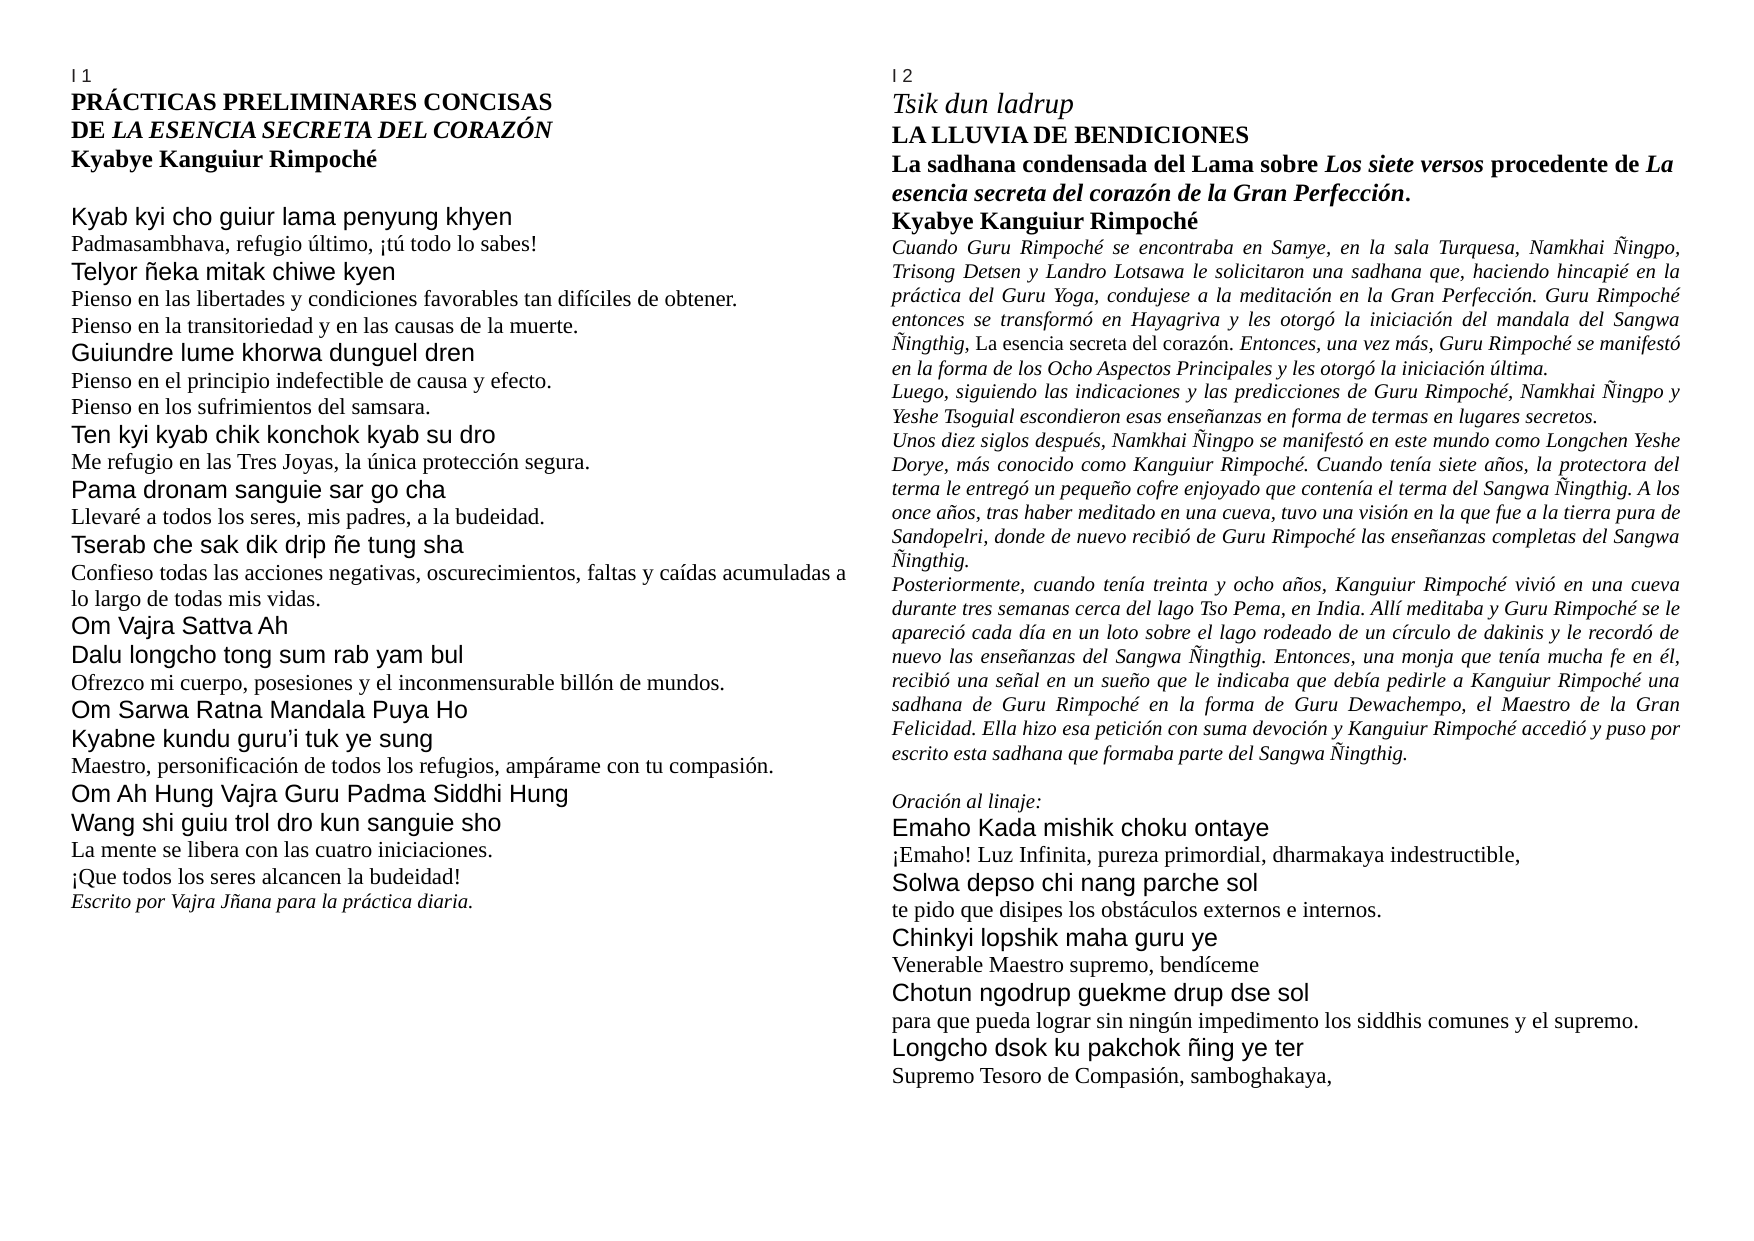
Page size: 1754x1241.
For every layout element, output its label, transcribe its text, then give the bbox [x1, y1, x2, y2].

text Chinkyi lopshik maha guru ye [892, 923, 1683, 952]
text Pienso en los sufrimientos del samsara. [71, 393, 862, 419]
text Pienso en el principio indefectible de causa y efecto. [71, 367, 862, 393]
text LA LLUVIA DE BENDICIONES [892, 120, 1683, 149]
text ¡Que todos los seres alcancen la budeidad! [71, 863, 862, 889]
text Oración al linaje: [892, 788, 1683, 813]
text Pama dronam sanguie sar go cha [71, 475, 862, 503]
text PRÁCTICAS PRELIMINARES CONCISAS [71, 87, 862, 115]
text Kyabye Kanguiur Rimpoché [892, 206, 1683, 235]
text Posteriormente, cuando tenía treinta y ocho años, Kanguiur Rimpoché vivió en una cueva durante tres semanas cerca del lago Tso Pema, en India. Allí meditaba y Guru Rimpoché se le apareció cada día en un loto sobre el lago rodeado de un círculo de dakinis y le recordó de nuevo las enseñanzas del Sangwa Ñingthig. Entonces, una monja que tenía mucha fe en él, recibió una señal en un sueño que le indicaba que debía pedirle a Kanguiur Rimpoché una sadhana de Guru Rimpoché en la forma de Guru Dewachempo, el Maestro de la Gran Felicidad. Ella hizo esa petición con suma devoción y Kanguiur Rimpoché accedió y puso por escrito esta sadhana que formaba parte del Sangwa Ñingthig. [892, 572, 1683, 764]
text Venerable Maestro supremo, bendíceme [892, 952, 1683, 978]
text Chotun ngodrup guekme drup dse sol [892, 978, 1683, 1007]
text DE LA ESENCIA SECRETA DEL CORAZÓN [71, 115, 862, 144]
text Dalu longcho tong sum rab yam bul [71, 640, 862, 669]
text I 2 [892, 65, 1683, 87]
text ¡Emaho! Luz Infinita, pureza primordial, dharmakaya indestructible, [892, 841, 1683, 868]
text esencia secreta del corazón de la Gran Perfección. [892, 178, 1683, 206]
text La mente se libera con las cuatro iniciaciones. [71, 836, 862, 863]
text Luego, siguiendo las indicaciones y las predicciones de Guru Rimpoché, Namkhai Ñingpo y Yeshe Tsoguial escondieron esas enseñanzas en forma de termas en lugares secretos. [892, 379, 1683, 428]
text Ten kyi kyab chik konchok kyab su dro [71, 419, 862, 448]
text Kyabye Kanguiur Rimpoché [71, 144, 862, 173]
text Longcho dsok ku pakchok ñing ye ter [892, 1033, 1683, 1062]
text Pienso en las libertades y condiciones favorables tan difíciles de obtener. [71, 285, 862, 312]
text Confieso todas las acciones negativas, oscurecimientos, faltas y caídas acumuladas a lo largo de todas mis vidas. [71, 558, 862, 611]
text Llevaré a todos los seres, mis padres, a la budeidad. [71, 503, 862, 530]
text Unos diez siglos después, Namkhai Ñingpo se manifestó en este mundo como Longchen Yeshe Dorye, más conocido como Kanguiur Rimpoché. Cuando tenía siete años, la protectora del terma le entregó un pequeño cofre enjoyado que contenía el terma del Sangwa Ñingthig. A los once años, tras haber meditado en una cueva, tuvo una visión en la que fue a la tierra pura de Sandopelri, donde de nuevo recibió de Guru Rimpoché las enseñanzas completas del Sangwa Ñingthig. [892, 428, 1683, 572]
text Pienso en la transitoriedad y en las causas de la muerte. [71, 312, 862, 338]
text Kyabne kundu guru’i tuk ye sung [71, 724, 862, 753]
text Guiundre lume khorwa dunguel dren [71, 338, 862, 367]
text Solwa depso chi nang parche sol [892, 868, 1683, 896]
text Om Ah Hung Vajra Guru Padma Siddhi Hung [71, 779, 862, 808]
text Tserab che sak dik drip ñe tung sha [71, 530, 862, 558]
text La sadhana condensada del Lama sobre Los siete versos procedente de La [892, 149, 1683, 178]
text Cuando Guru Rimpoché se encontraba en Samye, en la sala Turquesa, Namkhai Ñingpo, Trisong Detsen y Landro Lotsawa le solicitaron una sadhana que, haciendo hincapié en la práctica del Guru Yoga, condujese a la meditación en la Gran Perfección. Guru Rimpoché entonces se transformó en Hayagriva y les otorgó la iniciación del mandala del Sangwa Ñingthig, La esencia secreta del corazón. Entonces, una vez más, Guru Rimpoché se manifestó en la forma de los Ocho Aspectos Principales y les otorgó la iniciación última. [892, 235, 1683, 379]
text Padmasambhava, refugio último, ¡tú todo lo sabes! [71, 230, 862, 257]
text para que pueda lograr sin ningún impedimento los siddhis comunes y el supremo. [892, 1007, 1683, 1033]
text Kyab kyi cho guiur lama penyung khyen [71, 202, 862, 230]
text Emaho Kada mishik choku ontaye [892, 813, 1683, 841]
text I 1 [71, 65, 862, 87]
text Maestro, personificación de todos los refugios, ampárame con tu compasión. [71, 753, 862, 779]
text Telyor ñeka mitak chiwe kyen [71, 257, 862, 285]
text Tsik dun ladrup [892, 87, 1683, 120]
text Ofrezco mi cuerpo, posesiones y el inconmensurable billón de mundos. [71, 669, 862, 695]
text Escrito por Vajra Jñana para la práctica diaria. [71, 889, 862, 913]
text te pido que disipes los obstáculos externos e internos. [892, 896, 1683, 923]
text Om Vajra Sattva Ah [71, 611, 862, 640]
text Om Sarwa Ratna Mandala Puya Ho [71, 695, 862, 724]
text Wang shi guiu trol dro kun sanguie sho [71, 808, 862, 836]
text Me refugio en las Tres Joyas, la única protección segura. [71, 448, 862, 475]
text Supremo Tesoro de Compasión, samboghakaya, [892, 1062, 1683, 1088]
